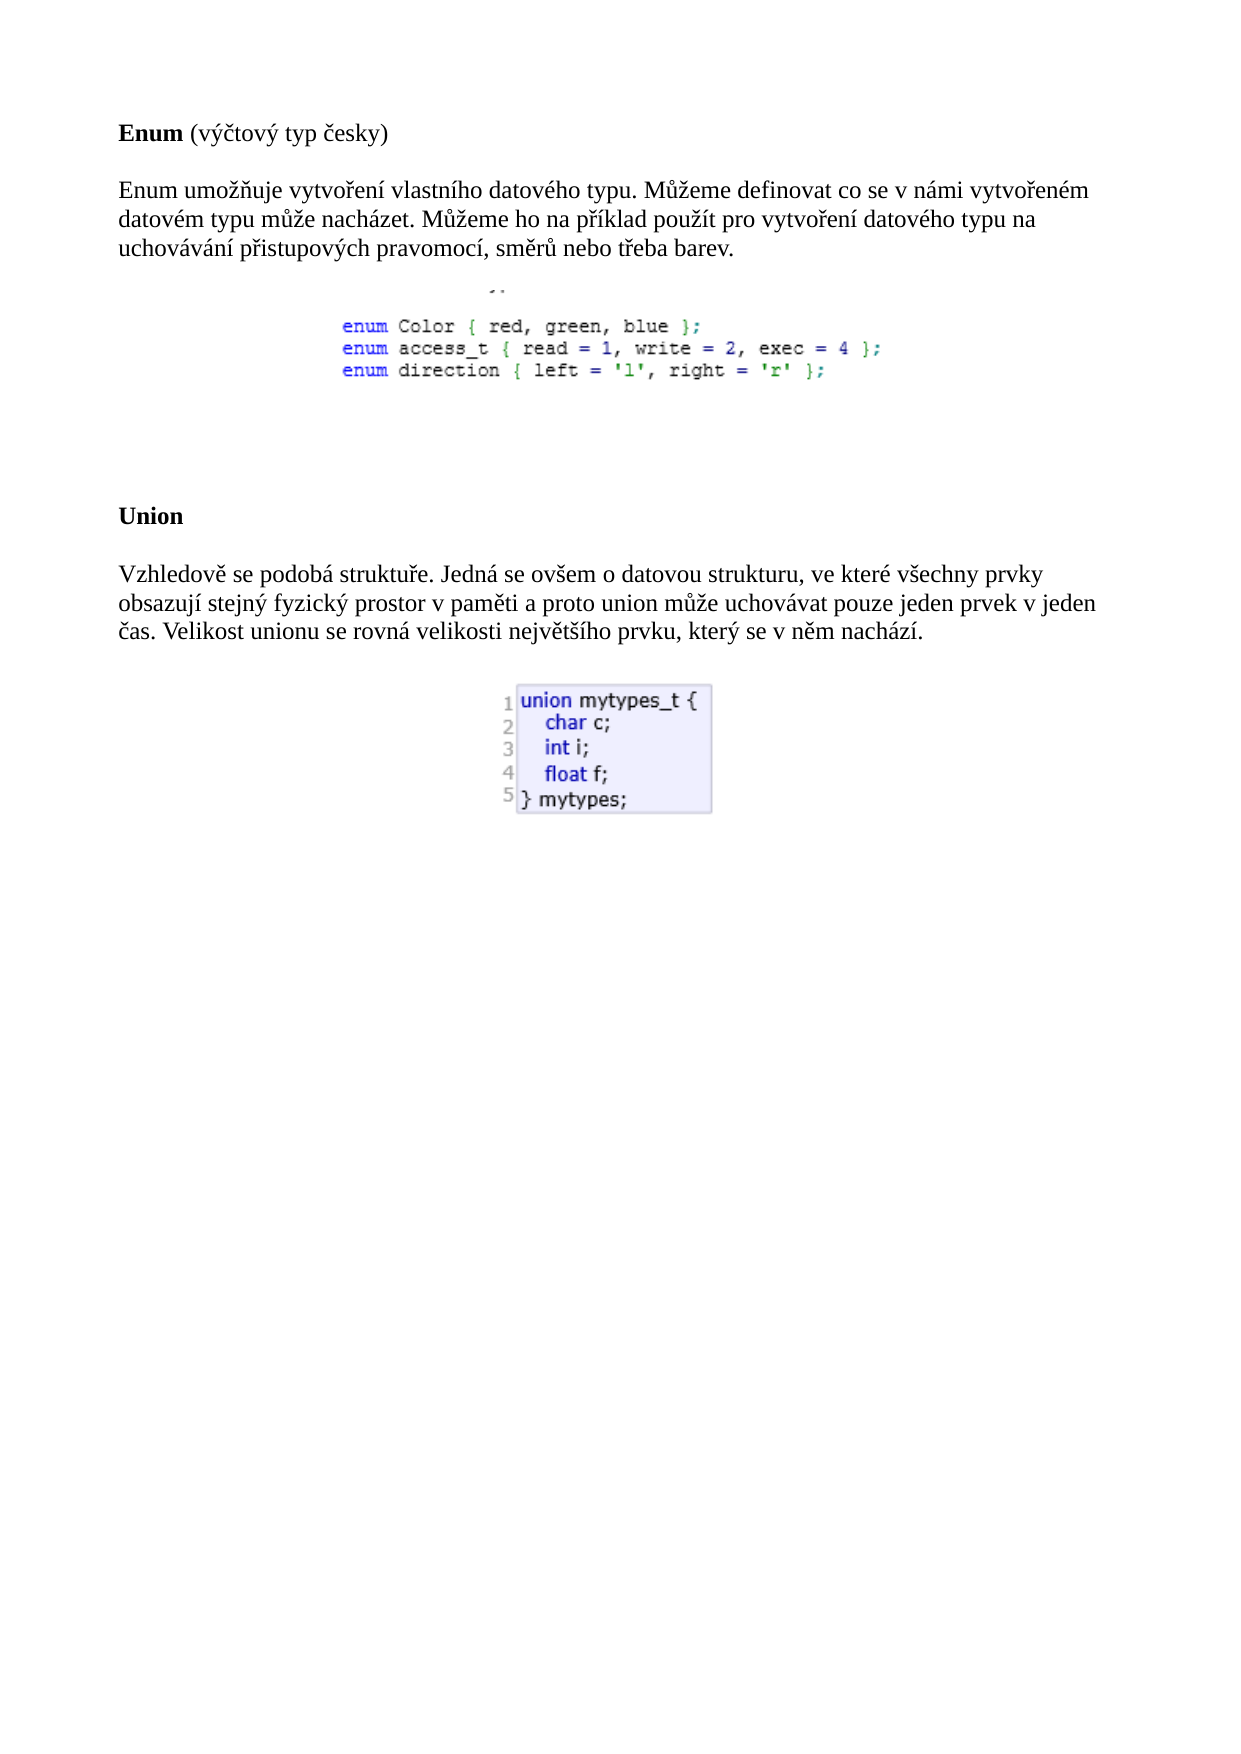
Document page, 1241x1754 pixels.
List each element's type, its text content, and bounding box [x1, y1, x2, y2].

picture [488, 673, 752, 838]
text Union [118, 501, 1122, 530]
text Enum (výčtový typ česky) [118, 118, 1122, 147]
text Enum umožňuje vytvoření vlastního datového typu. Můžeme definovat co se v námi vytvořeném datovém typu může nacházet. Můžeme ho na příklad použít pro vytvoření datového typu na uchovávání přistupových pravomocí, směrů nebo třeba barev. [118, 176, 1122, 262]
picture [293, 290, 947, 444]
text Vzhledově se podobá struktuře. Jedná se ovšem o datovou strukturu, ve které všechny prvky obsazují stejný fyzický prostor v paměti a proto union může uchovávat pouze jeden prvek v jeden čas. Velikost unionu se rovná velikosti největšího prvku, který se v něm nachází. [118, 559, 1122, 645]
